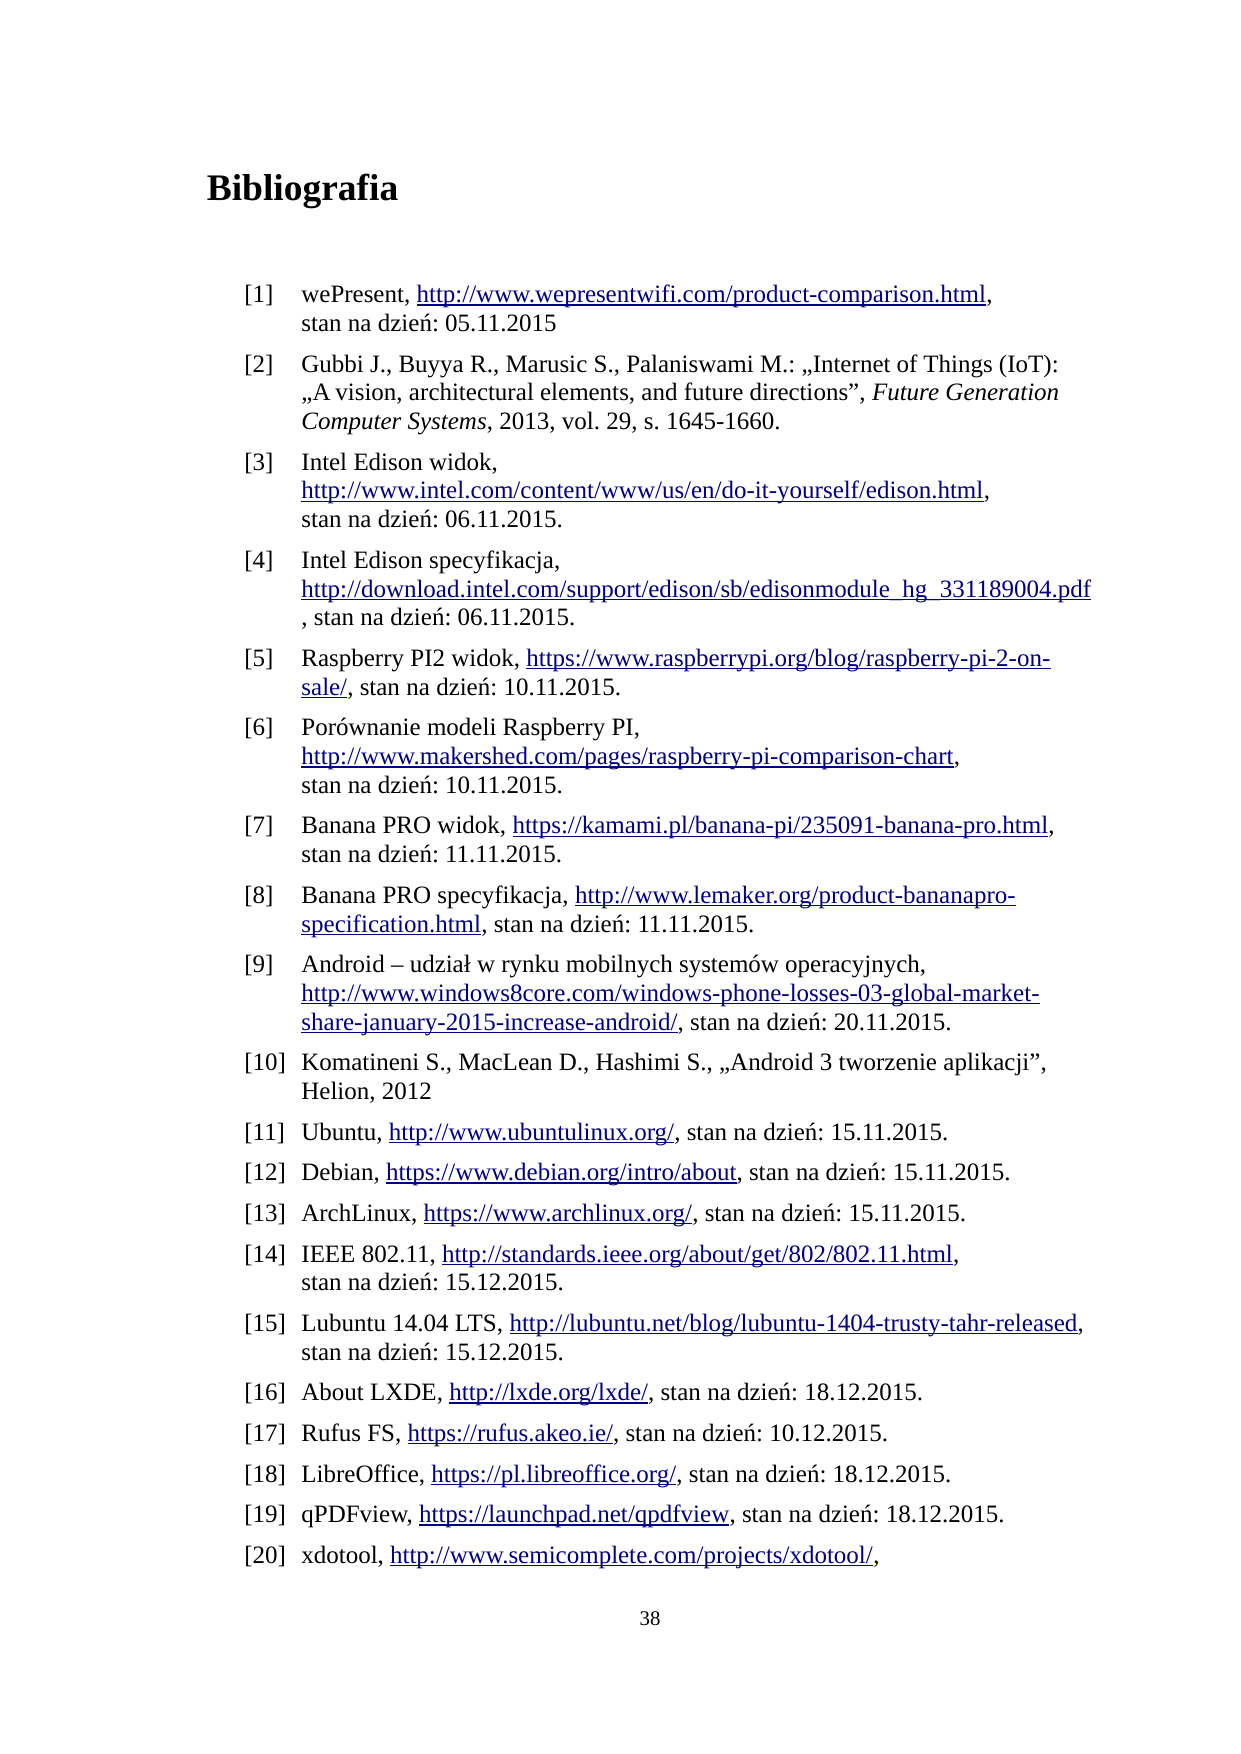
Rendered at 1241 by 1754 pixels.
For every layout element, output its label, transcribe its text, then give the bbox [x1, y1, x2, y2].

list Banana PRO specyfikacja, http://www.lemaker.org/product-bananapro-specification.html, stan na dzień: 11.11.2015. [244, 880, 1093, 937]
list Rufus FS, https://rufus.akeo.ie/, stan na dzień: 10.12.2015. [244, 1418, 1093, 1447]
list Debian, https://www.debian.org/intro/about, stan na dzień: 15.11.2015. [244, 1157, 1093, 1186]
list Komatineni S., MacLean D., Hashimi S., „Android 3 tworzenie aplikacji”, Helion, 2012 [244, 1047, 1093, 1105]
list ArchLinux, https://www.archlinux.org/, stan na dzień: 15.11.2015. [244, 1198, 1093, 1227]
list Intel Edison specyfikacja, http://download.intel.com/support/edison/sb/edisonmodule_hg_331189004.pdf, stan na dzień: 06.11.2015. [244, 545, 1093, 631]
list Porównanie modeli Raspberry PI, http://www.makershed.com/pages/raspberry-pi-comparison-chart, stan na dzień: 10.11.2015. [244, 712, 1093, 799]
list Lubuntu 14.04 LTS, http://lubuntu.net/blog/lubuntu-1404-trusty-tahr-released, stan na dzień: 15.12.2015. [244, 1308, 1093, 1366]
list Android – udział w rynku mobilnych systemów operacyjnych, http://www.windows8core.com/windows-phone-losses-03-global-market-share-january-2015-increase-android/, stan na dzień: 20.11.2015. [244, 949, 1093, 1036]
list xdotool, http://www.semicomplete.com/projects/xdotool/, [244, 1540, 1093, 1569]
list LibreOffice, https://pl.libreoffice.org/, stan na dzień: 18.12.2015. [244, 1459, 1093, 1487]
list wePresent, http://www.wepresentwifi.com/product-comparison.html, stan na dzień: 05.11.2015 [244, 279, 1093, 337]
list Ubuntu, http://www.ubuntulinux.org/, stan na dzień: 15.11.2015. [244, 1117, 1093, 1146]
list About LXDE, http://lxde.org/lxde/, stan na dzień: 18.12.2015. [244, 1377, 1093, 1406]
list qPDFview, https://launchpad.net/qpdfview, stan na dzień: 18.12.2015. [244, 1499, 1093, 1528]
subtitle Bibliografia [207, 165, 1093, 208]
list Intel Edison widok, http://www.intel.com/content/www/us/en/do-it-yourself/edison.html, stan na dzień: 06.11.2015. [244, 447, 1093, 533]
list Banana PRO widok, https://kamami.pl/banana-pi/235091-banana-pro.html, stan na dzień: 11.11.2015. [244, 811, 1093, 868]
list Gubbi J., Buyya R., Marusic S., Palaniswami M.: „Internet of Things (IoT): „A vision, architectural elements, and future directions”, Future Generation Computer Systems, 2013, vol. 29, s. 1645-1660. [244, 349, 1093, 435]
list IEEE 802.11, http://standards.ieee.org/about/get/802/802.11.html, stan na dzień: 15.12.2015. [244, 1239, 1093, 1296]
list Raspberry PI2 widok, https://www.raspberrypi.org/blog/raspberry-pi-2-on-sale/, stan na dzień: 10.11.2015. [244, 643, 1093, 701]
